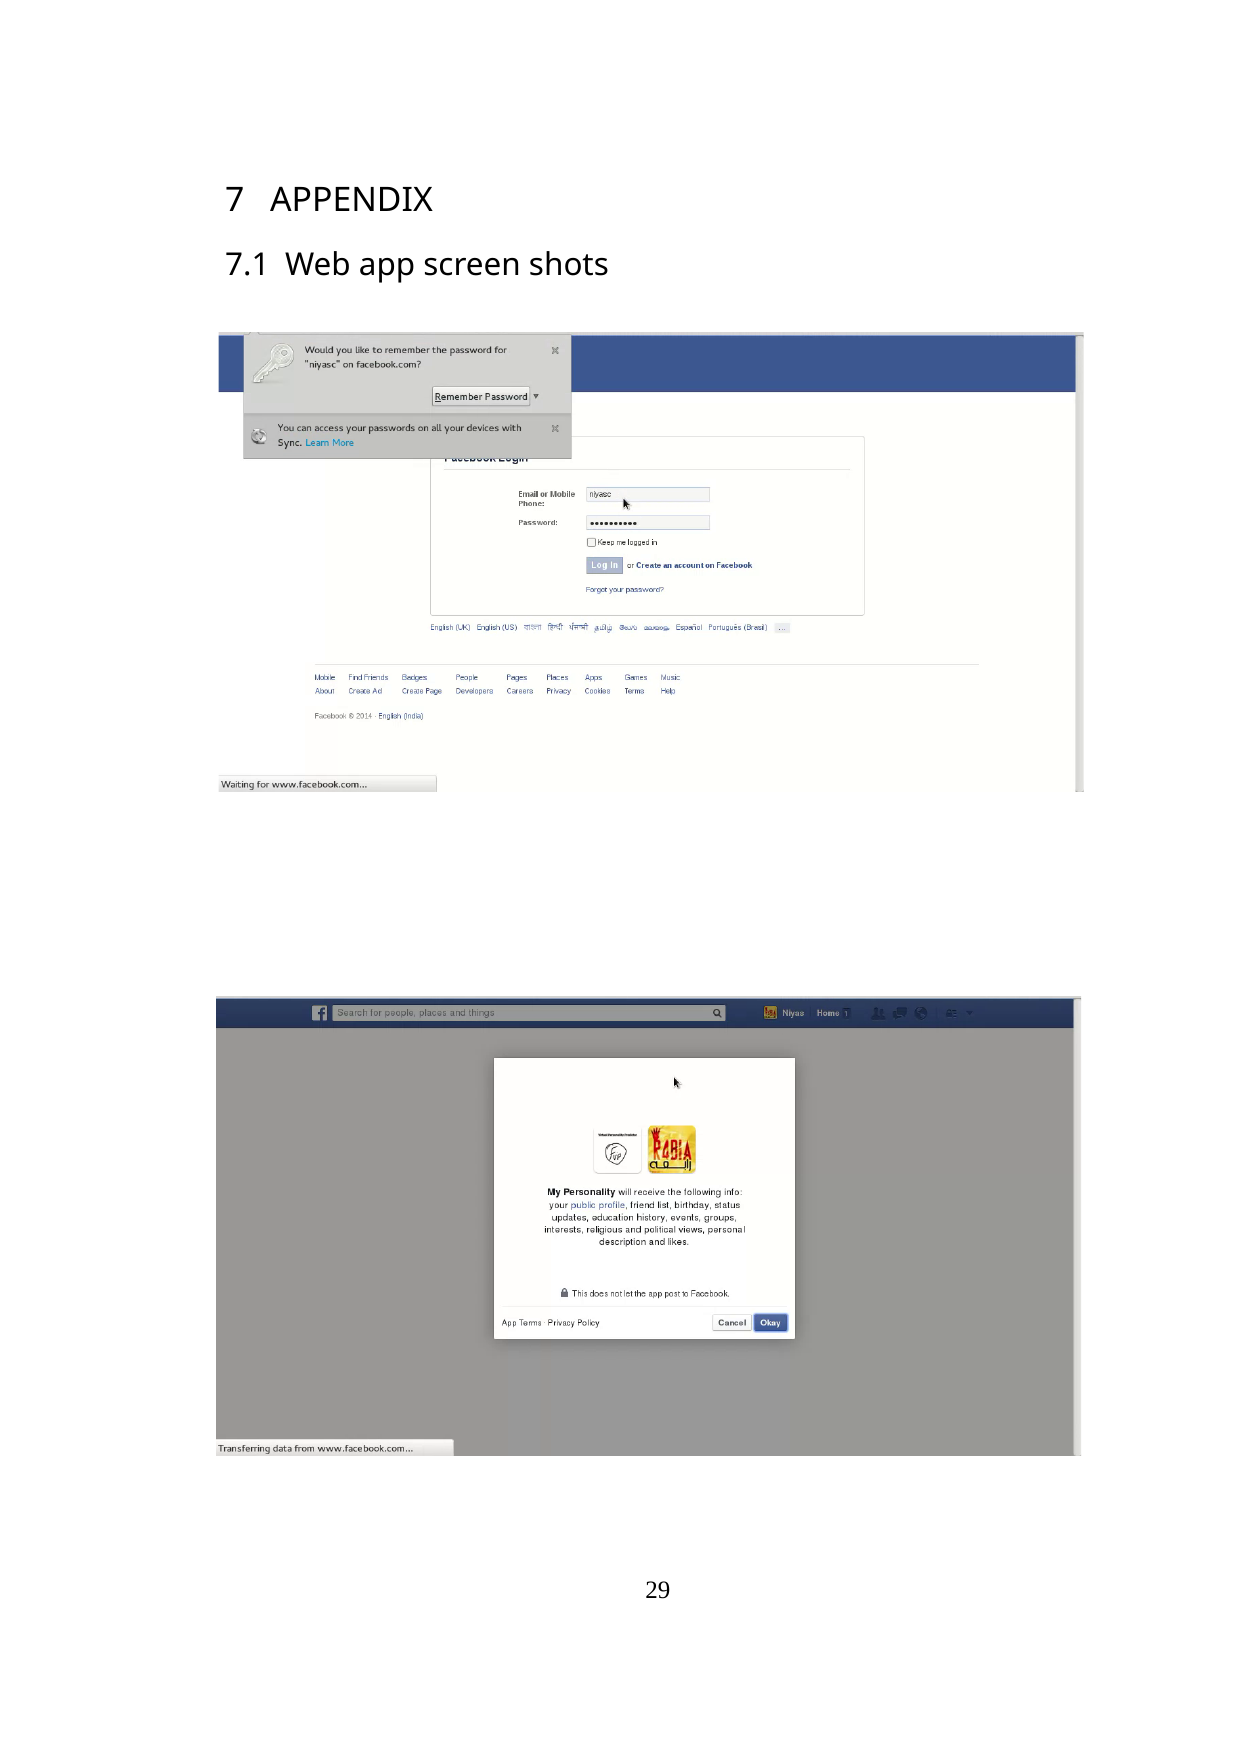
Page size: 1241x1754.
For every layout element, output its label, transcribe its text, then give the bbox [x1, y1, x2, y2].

picture [216, 996, 1082, 1456]
subtitle Web app screen shots [225, 242, 1090, 284]
picture [218, 332, 1084, 792]
subtitle APPENDIX [225, 175, 1090, 221]
